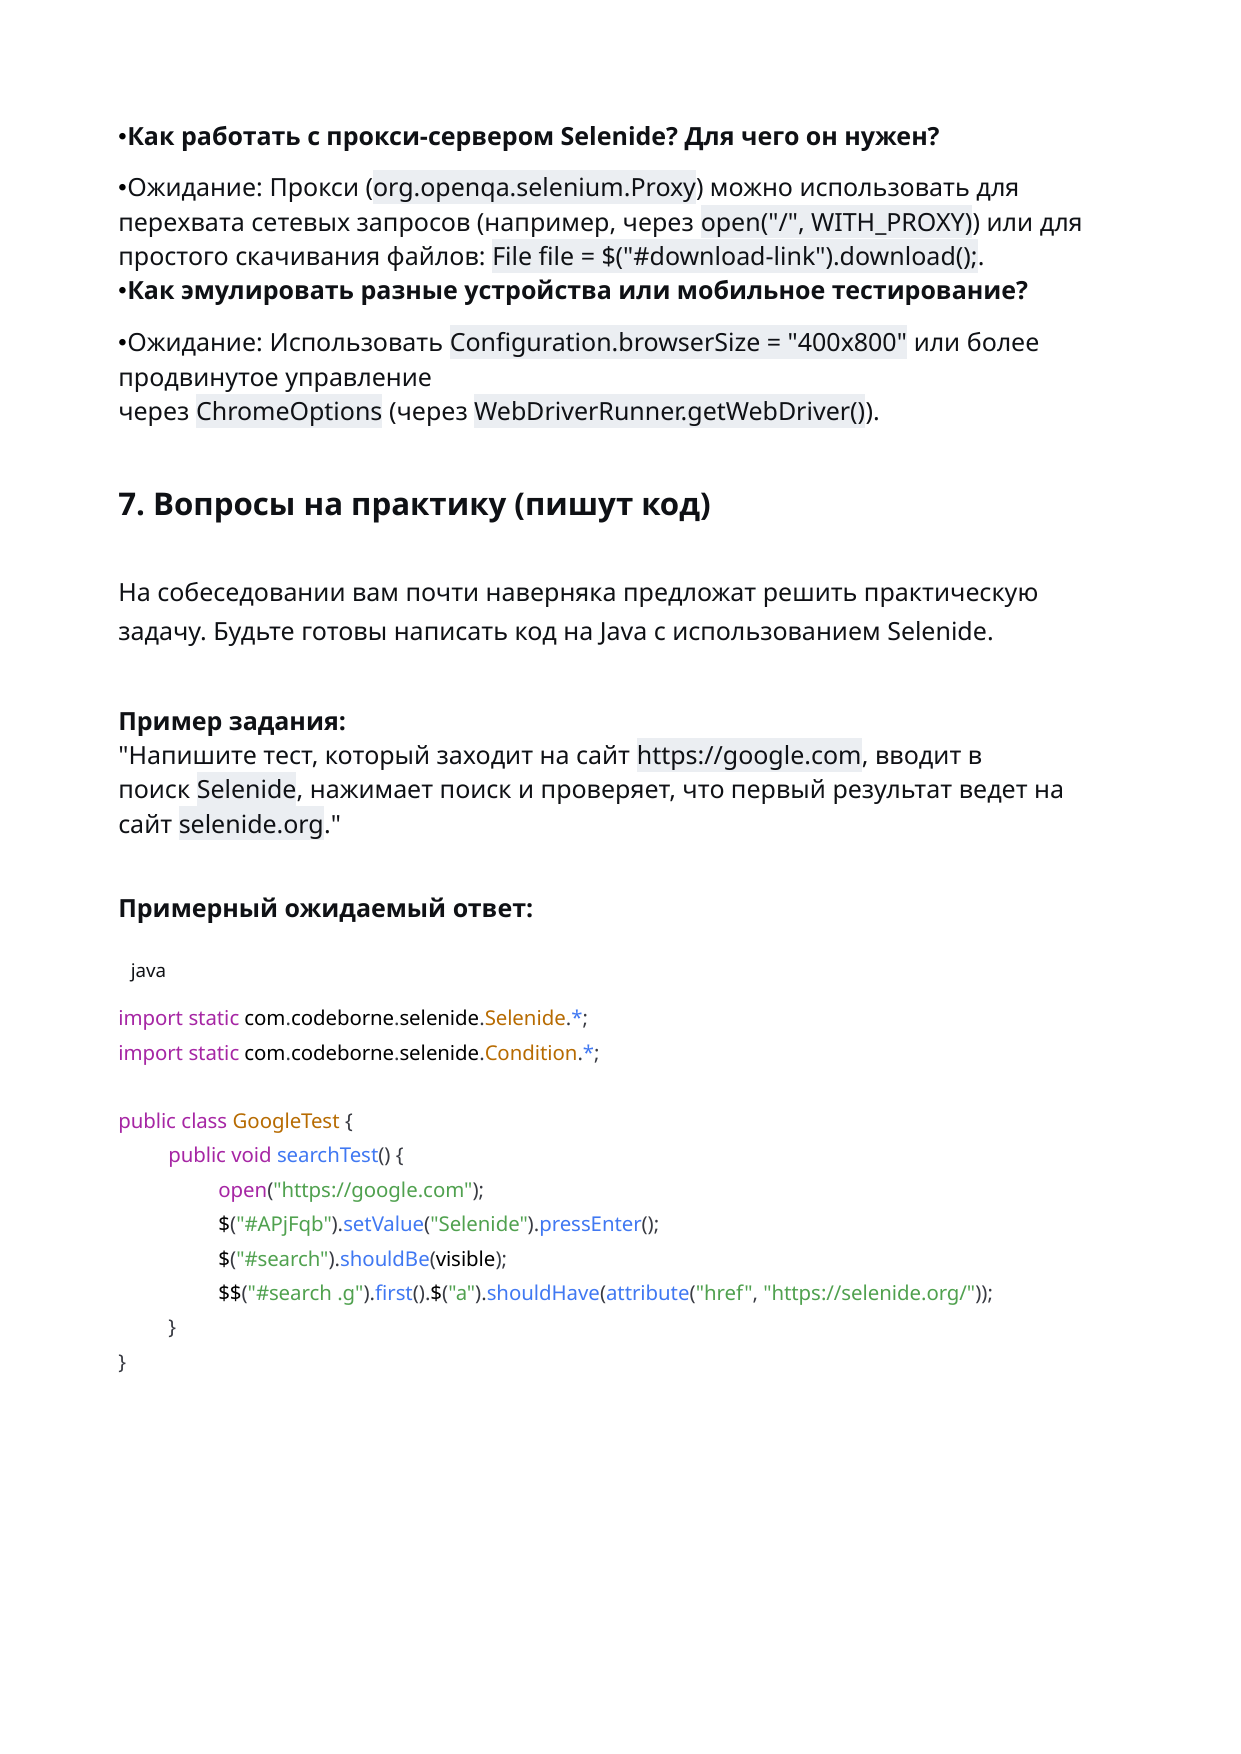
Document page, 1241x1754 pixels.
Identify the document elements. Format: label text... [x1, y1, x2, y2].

text public void searchTest() { [118, 1135, 1122, 1169]
list Ожидание: Использовать Configuration.browserSize = "400x800" или более продвинутое управление через ChromeOptions (через WebDriverRunner.getWebDriver()). [118, 324, 1122, 428]
text java [131, 954, 1122, 983]
subtitle 7. Вопросы на практику (пишут код) [118, 478, 1122, 524]
text import static com.codeborne.selenide.Condition.*; [118, 1032, 1122, 1066]
text } [118, 1307, 1122, 1341]
list Ожидание: Прокси (org.openqa.selenium.Proxy) можно использовать для перехвата сетевых запросов (например, через open("/", WITH_PROXY)) или для простого скачивания файлов: File file = $("#download-link").download();. [118, 170, 1122, 273]
text На собеседовании вам почти наверняка предложат решить практическую задачу. Будьте готовы написать код на Java с использованием Selenide. [118, 574, 1122, 648]
text $("#search").shouldBe(visible); [118, 1238, 1122, 1272]
text Пример задания: "Напишите тест, который заходит на сайт https://google.com, вводит в поиск Selenide, нажимает поиск и проверяет, что первый результат ведет на сайт selenide.org." [118, 703, 1122, 840]
text $("#APjFqb").setValue("Selenide").pressEnter(); [118, 1203, 1122, 1238]
list Как работать с прокси-сервером Selenide? Для чего он нужен? [118, 118, 1122, 152]
text $$("#search .g").first().$("a").shouldHave(attribute("href", "https://selenide.org/")); [118, 1272, 1122, 1307]
list Как эмулировать разные устройства или мобильное тестирование? [118, 273, 1122, 307]
text open("https://google.com"); [118, 1169, 1122, 1203]
text import static com.codeborne.selenide.Selenide.*; [118, 997, 1122, 1032]
text Примерный ожидаемый ответ: [118, 890, 1122, 924]
text } [118, 1341, 1122, 1375]
text public class GoogleTest { [118, 1100, 1122, 1135]
